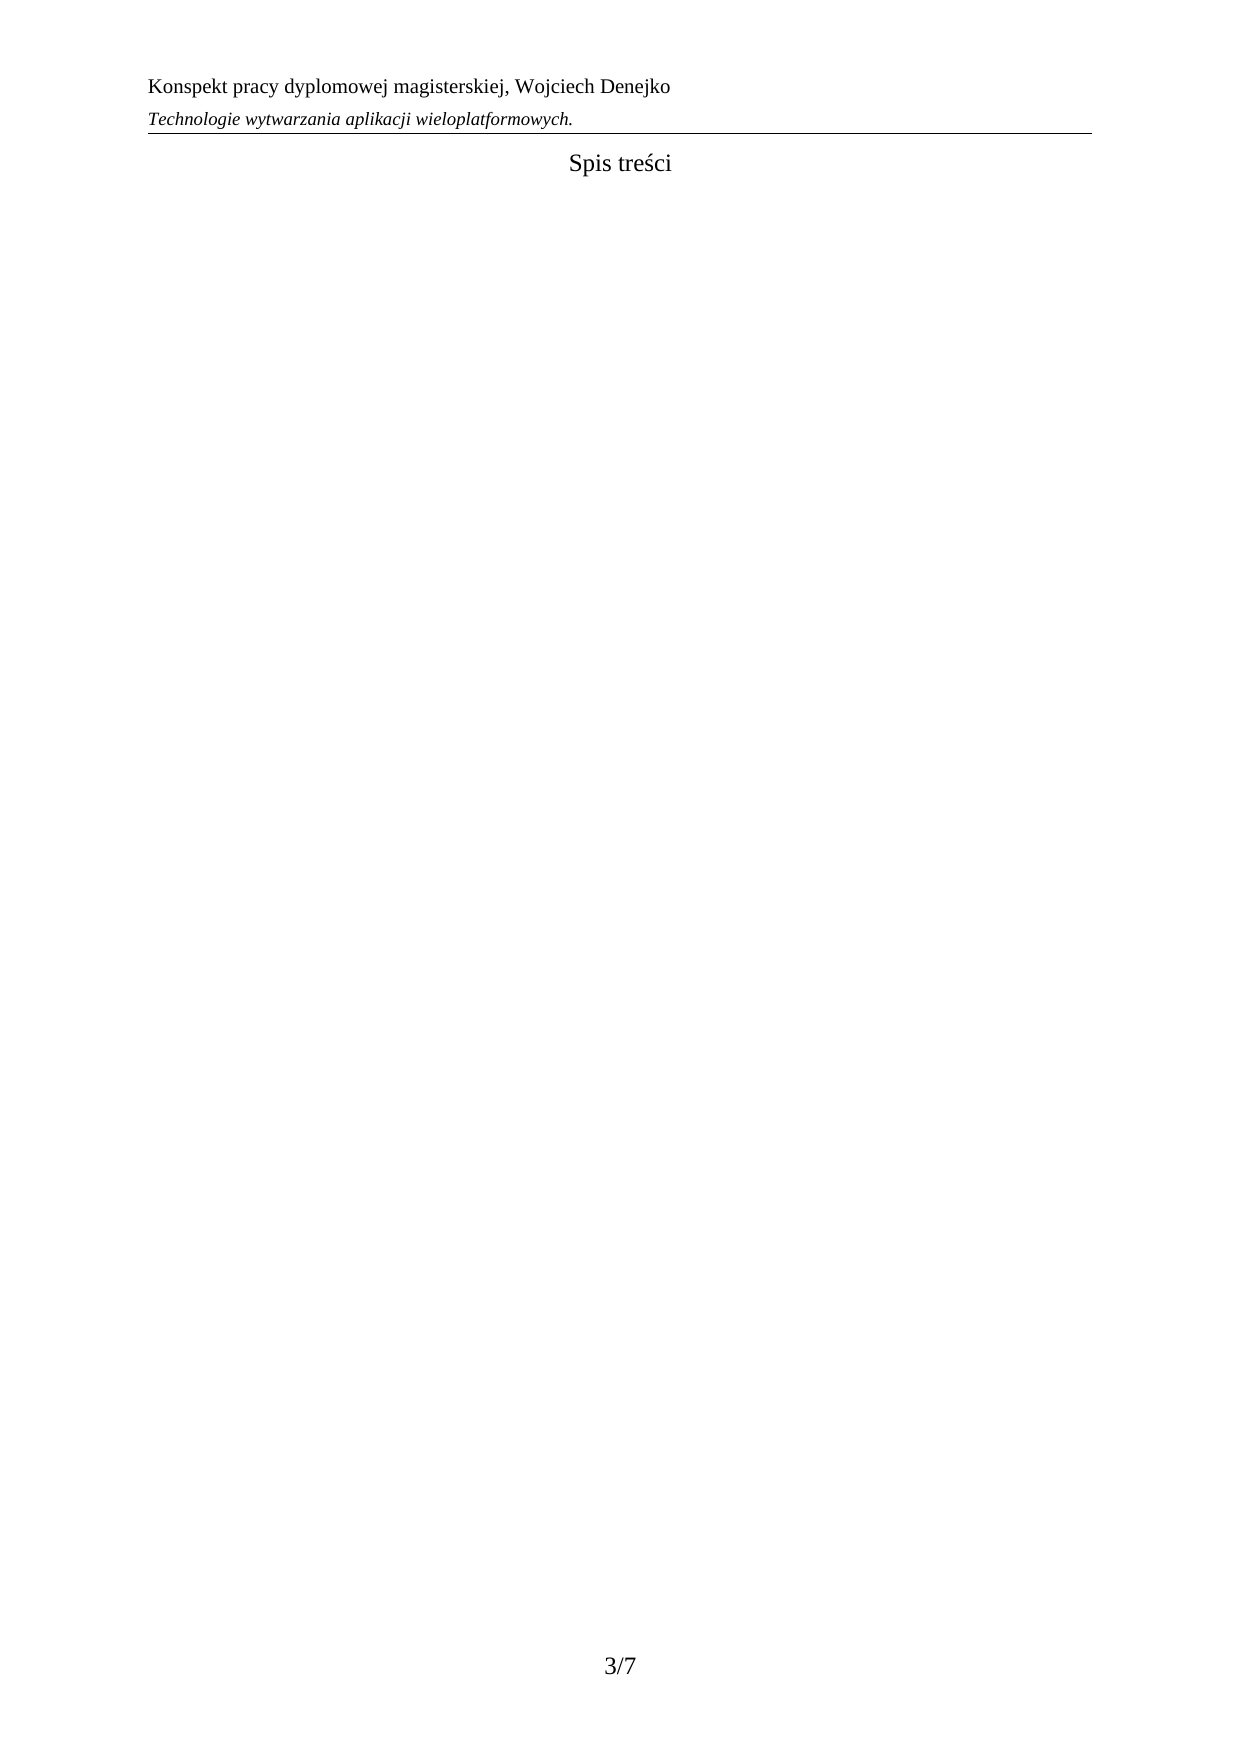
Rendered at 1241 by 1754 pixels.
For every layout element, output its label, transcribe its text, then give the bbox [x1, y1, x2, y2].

text Spis treści [148, 148, 1092, 176]
